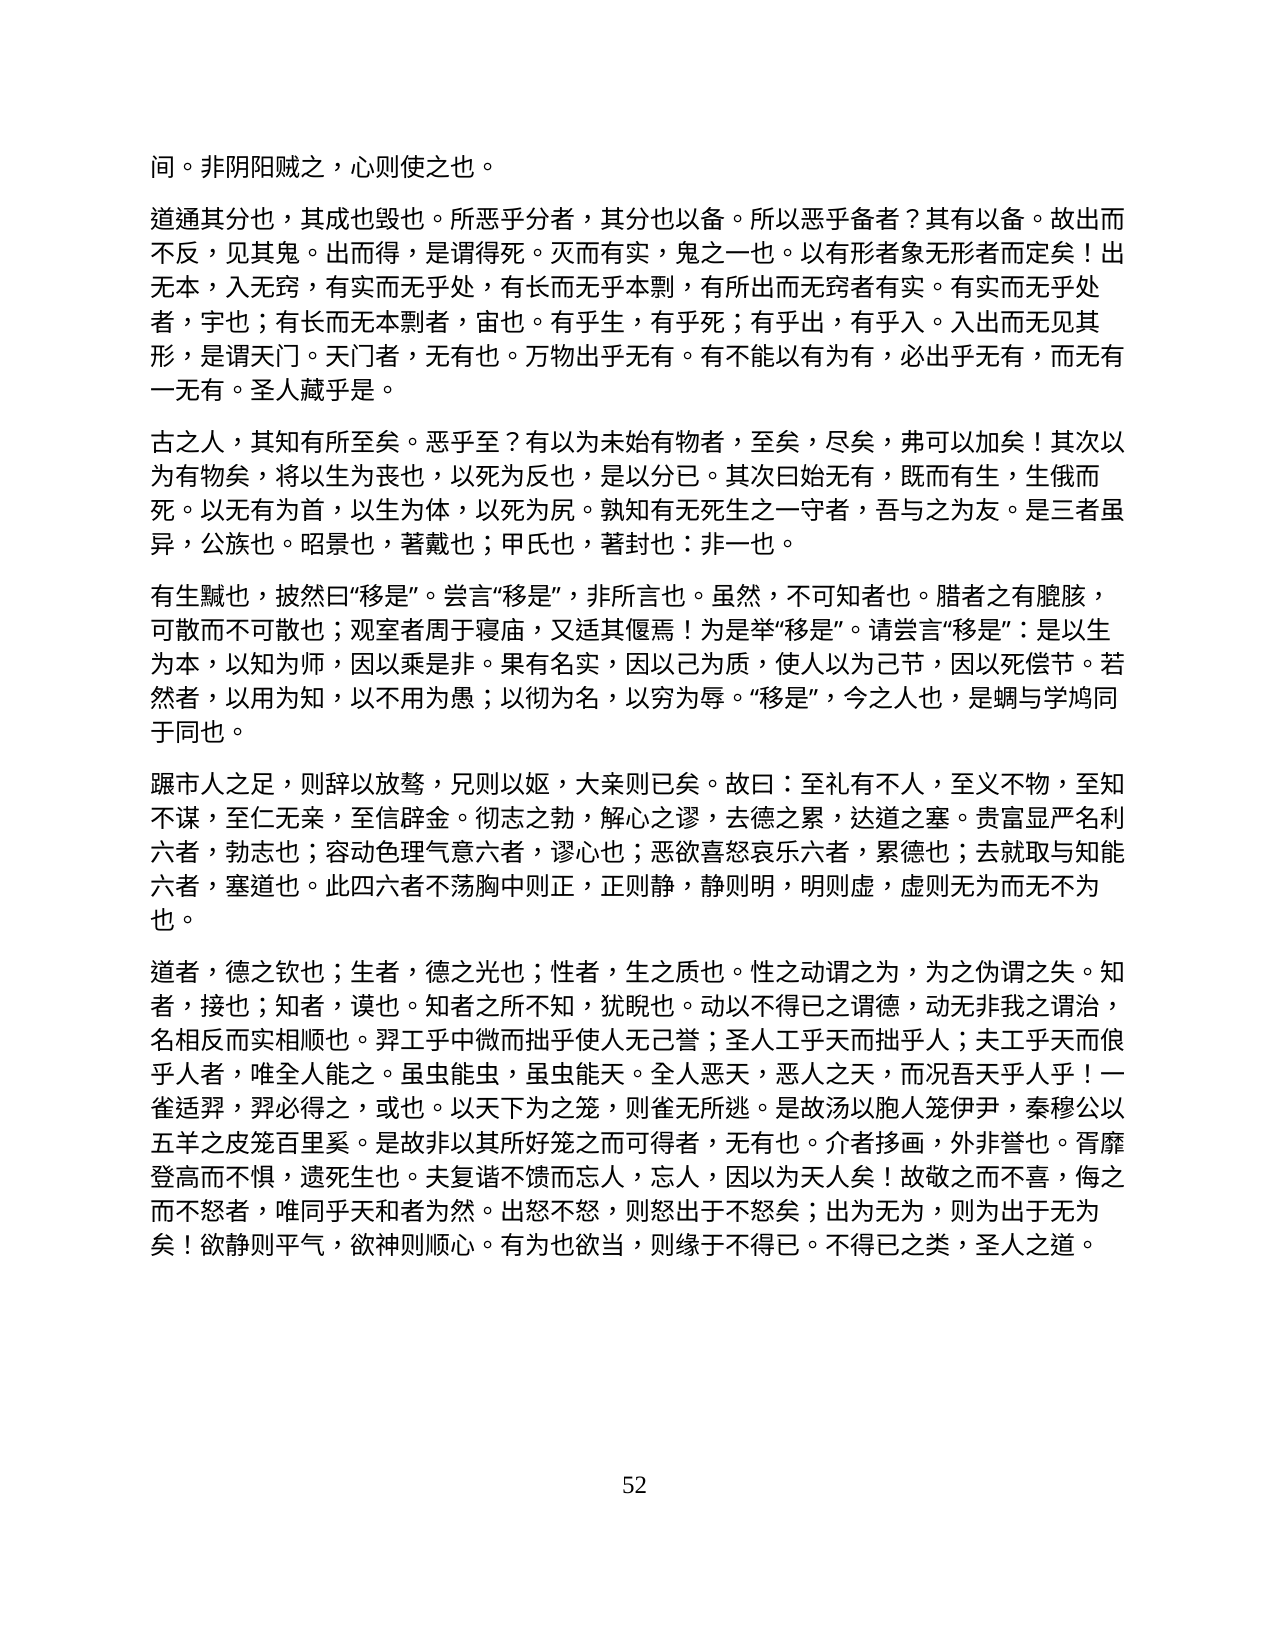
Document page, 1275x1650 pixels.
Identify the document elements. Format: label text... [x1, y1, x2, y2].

text 蹍市人之足，则辞以放骜，兄则以妪，大亲则已矣。故曰：至礼有不人，至义不物，至知不谋，至仁无亲，至信辟金。彻志之勃，解心之谬，去德之累，达道之塞。贵富显严名利六者，勃志也；容动色理气意六者，谬心也；恶欲喜怒哀乐六者，累德也；去就取与知能六者，塞道也。此四六者不荡胸中则正，正则静，静则明，明则虚，虚则无为而无不为也。 [150, 767, 1125, 937]
text 道者，德之钦也；生者，德之光也；性者，生之质也。性之动谓之为，为之伪谓之失。知者，接也；知者，谟也。知者之所不知，犹睨也。动以不得已之谓德，动无非我之谓治，名相反而实相顺也。羿工乎中微而拙乎使人无己誉；圣人工乎天而拙乎人；夫工乎天而俍乎人者，唯全人能之。虽虫能虫，虽虫能天。全人恶天，恶人之天，而况吾天乎人乎！一雀适羿，羿必得之，或也。以天下为之笼，则雀无所逃。是故汤以胞人笼伊尹，秦穆公以五羊之皮笼百里奚。是故非以其所好笼之而可得者，无有也。介者拸画，外非誉也。胥靡登高而不惧，遗死生也。夫复谐不馈而忘人，忘人，因以为天人矣！故敬之而不喜，侮之而不怒者，唯同乎天和者为然。出怒不怒，则怒出于不怒矣；出为无为，则为出于无为矣！欲静则平气，欲神则顺心。有为也欲当，则缘于不得已。不得已之类，圣人之道。 [150, 955, 1125, 1261]
text 有生黬也，披然曰“移是”。尝言“移是”，非所言也。虽然，不可知者也。腊者之有膍胲，可散而不可散也；观室者周于寝庙，又适其偃焉！为是举“移是”。请尝言“移是”：是以生为本，以知为师，因以乘是非。果有名实，因以己为质，使人以为己节，因以死偿节。若然者，以用为知，以不用为愚；以彻为名，以穷为辱。“移是”，今之人也，是蜩与学鸠同于同也。 [150, 578, 1125, 749]
text 古之人，其知有所至矣。恶乎至？有以为未始有物者，至矣，尽矣，弗可以加矣！其次以为有物矣，将以生为丧也，以死为反也，是以分已。其次曰始无有，既而有生，生俄而死。以无有为首，以生为体，以死为尻。孰知有无死生之一守者，吾与之为友。是三者虽异，公族也。昭景也，著戴也；甲氏也，著封也：非一也。 [150, 424, 1125, 561]
text 道通其分也，其成也毁也。所恶乎分者，其分也以备。所以恶乎备者？其有以备。故出而不反，见其鬼。出而得，是谓得死。灭而有实，鬼之一也。以有形者象无形者而定矣！出无本，入无窍，有实而无乎处，有长而无乎本剽，有所出而无窍者有实。有实而无乎处者，宇也；有长而无本剽者，宙也。有乎生，有乎死；有乎出，有乎入。入出而无见其形，是谓天门。天门者，无有也。万物出乎无有。有不能以有为有，必出乎无有，而无有一无有。圣人藏乎是。 [150, 202, 1125, 406]
text 间。非阴阳贼之，心则使之也。 [150, 150, 1125, 184]
